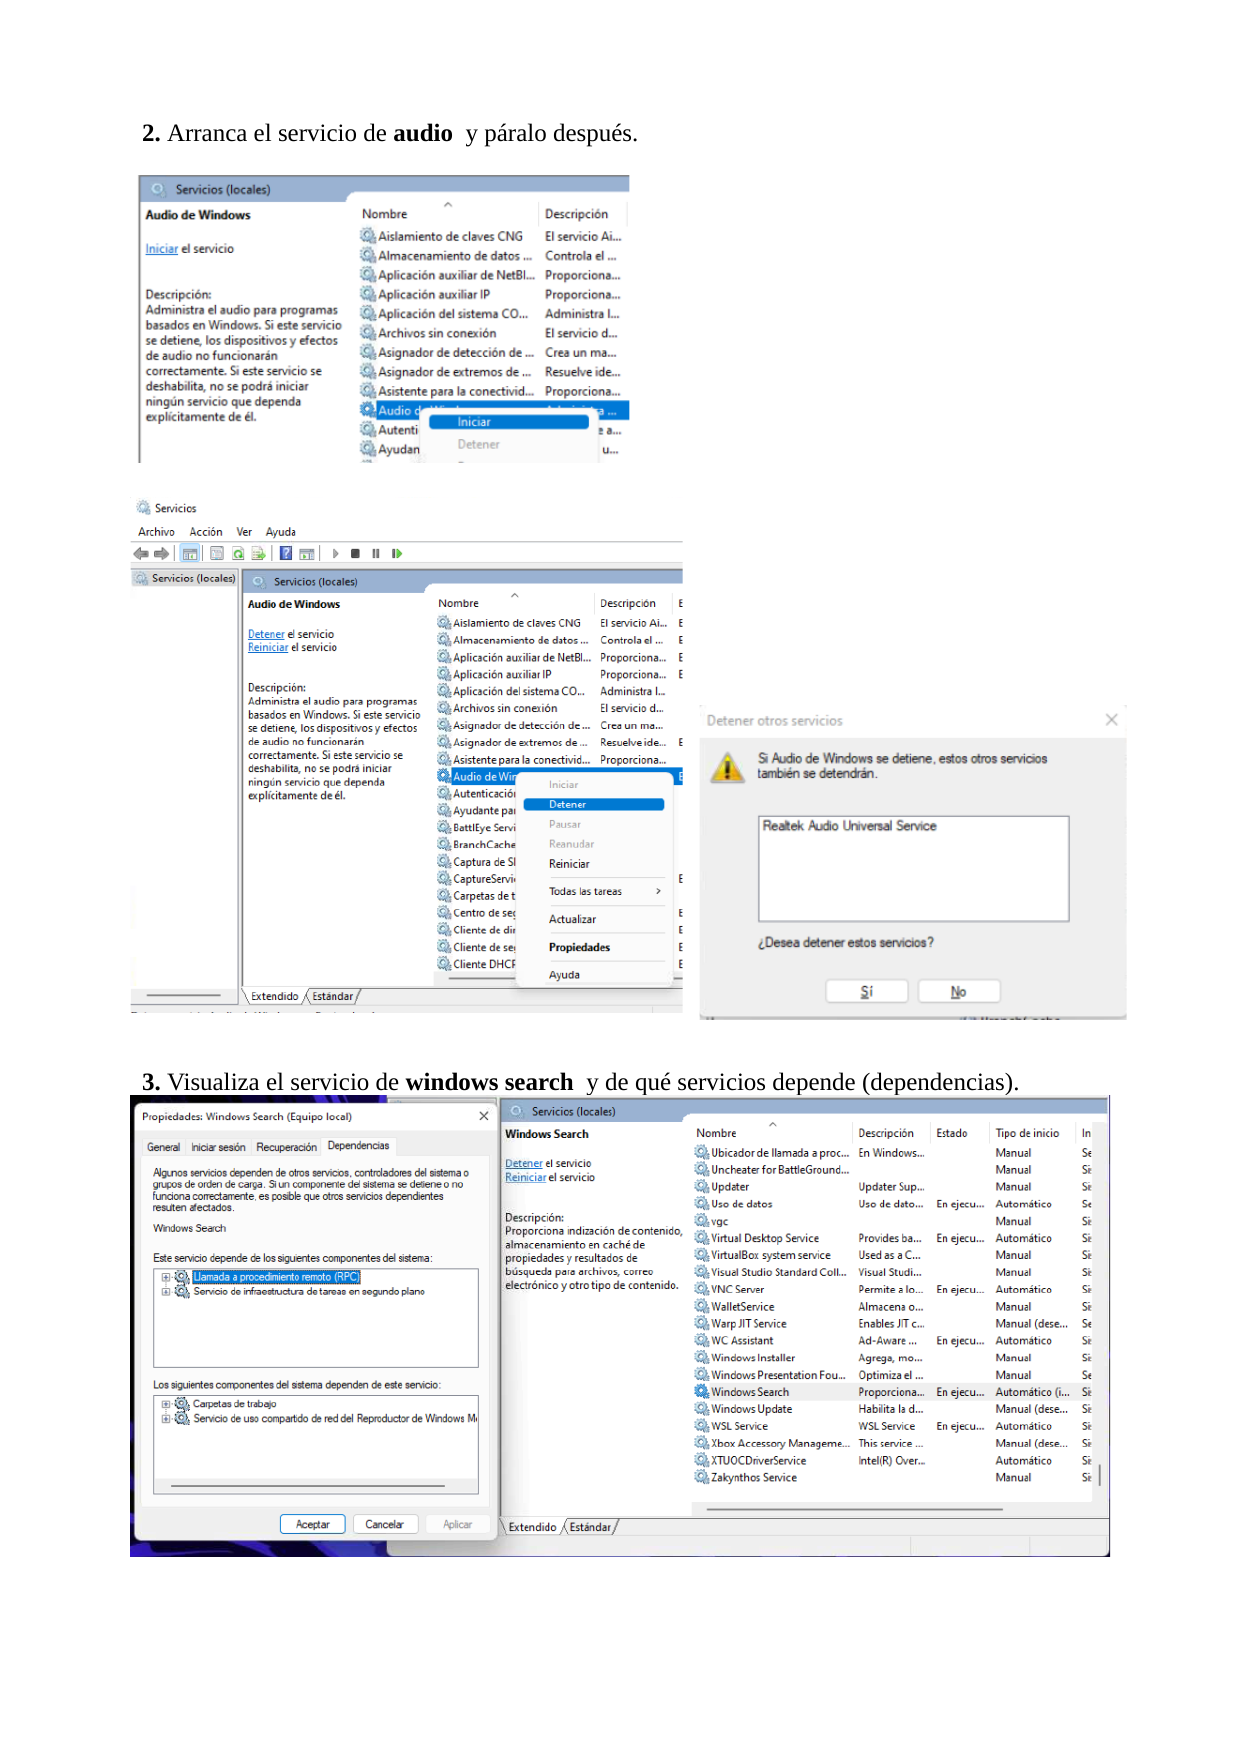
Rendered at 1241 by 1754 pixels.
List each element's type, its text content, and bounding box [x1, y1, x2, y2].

picture [137, 175, 630, 463]
picture [699, 705, 1127, 1020]
list Visualiza el servicio de windows search y de qué servicios depende (dependencias). [142, 1067, 1122, 1096]
list Arranca el servicio de audio y páralo después. [142, 118, 1122, 147]
picture [130, 1095, 1111, 1557]
picture [130, 497, 683, 1013]
